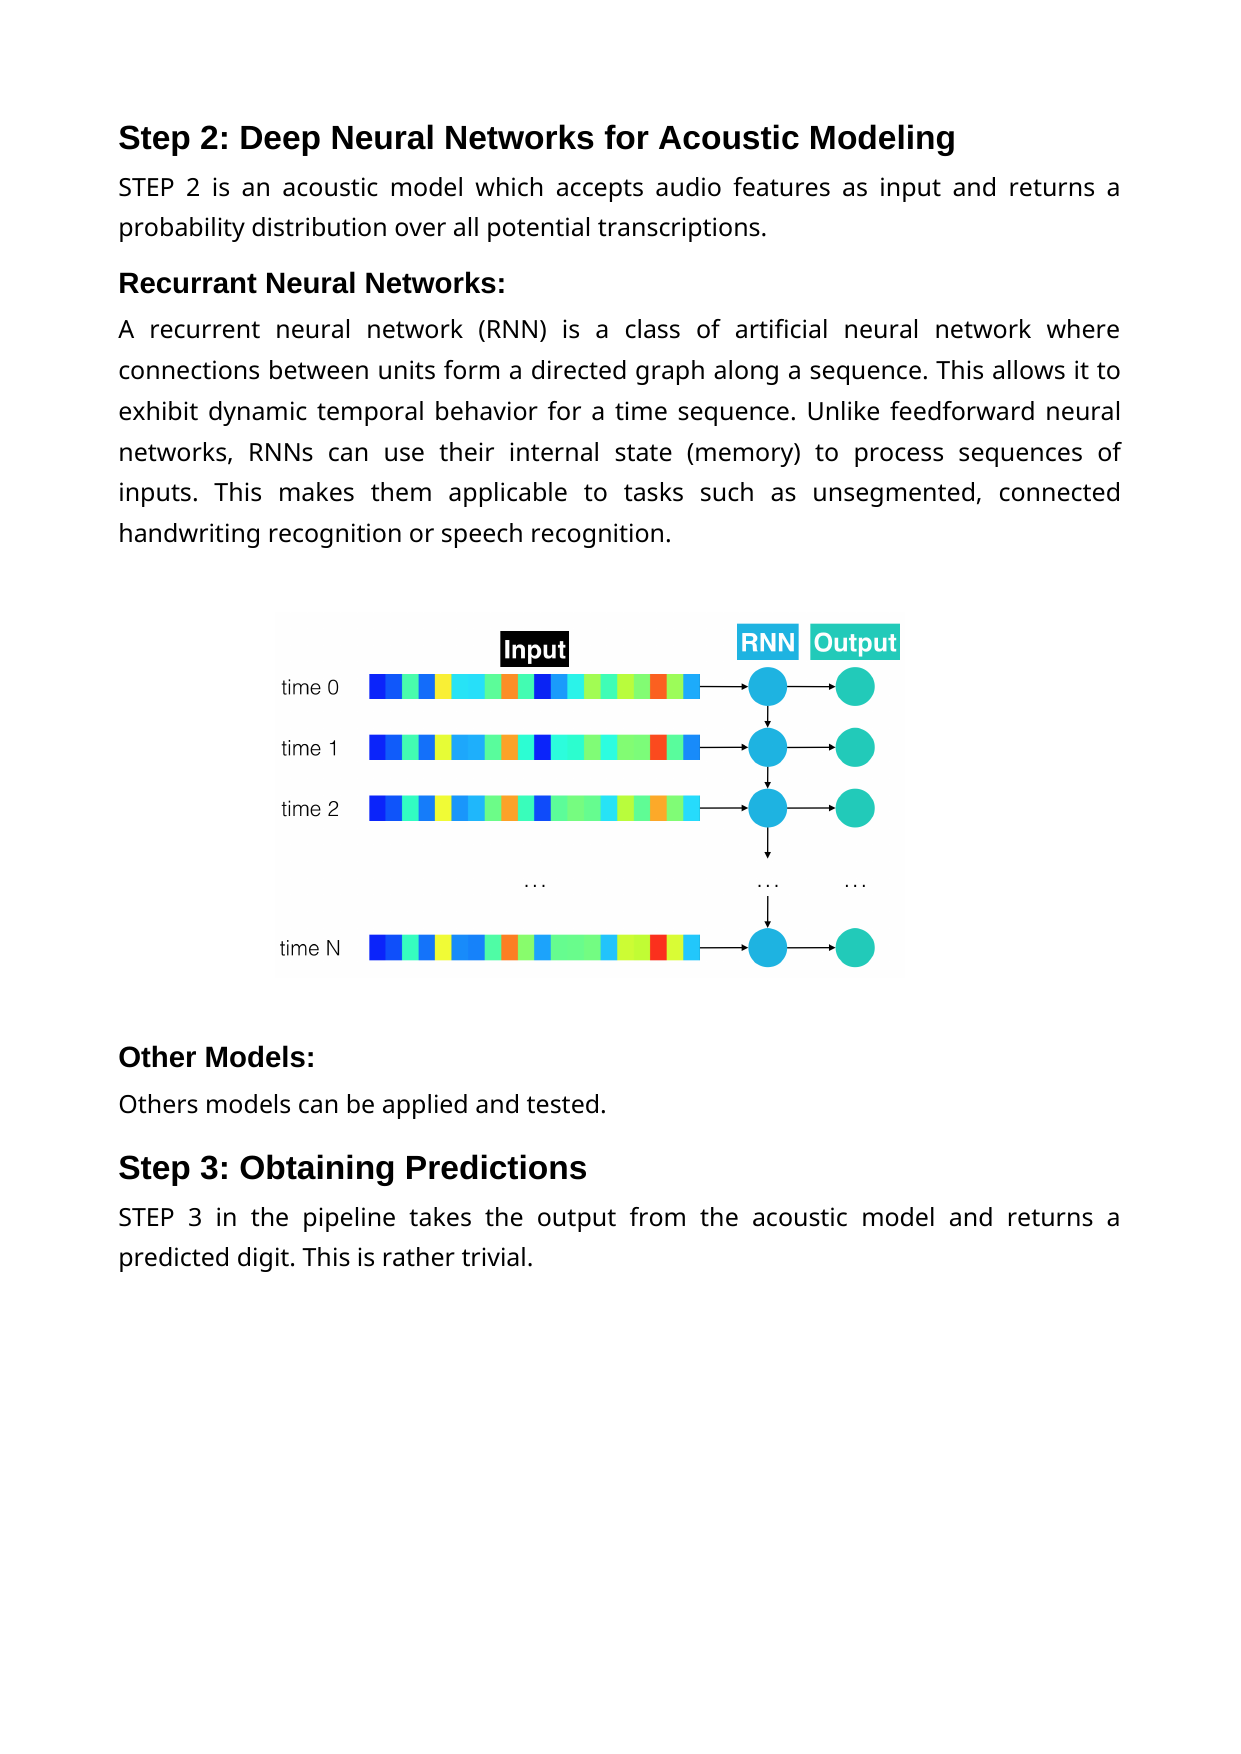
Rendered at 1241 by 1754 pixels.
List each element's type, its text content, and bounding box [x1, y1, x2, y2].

text A recurrent neural network (RNN) is a class of artificial neural network where connections between units form a directed graph along a sequence. This allows it to exhibit dynamic temporal behavior for a time sequence. Unlike feedforward neural networks, RNNs can use their internal state (memory) to process sequences of inputs. This makes them applicable to tasks such as unsegmented, connected handwriting recognition or speech recognition. [118, 312, 1122, 550]
text STEP 3 in the pipeline takes the output from the acoustic model and returns a predicted digit. This is rather trivial. [118, 1199, 1122, 1274]
subtitle Other Models: [118, 1040, 1122, 1074]
subtitle Step 2: Deep Neural Networks for Acoustic Modeling [118, 118, 1122, 157]
text Others models can be applied and tested. [118, 1086, 1122, 1120]
subtitle Recurrant Neural Networks: [118, 266, 1122, 299]
picture [275, 612, 906, 978]
text STEP 2 is an acoustic model which accepts audio features as input and returns a probability distribution over all potential transcriptions. [118, 169, 1122, 244]
subtitle Step 3: Obtaining Predictions [118, 1148, 1122, 1187]
